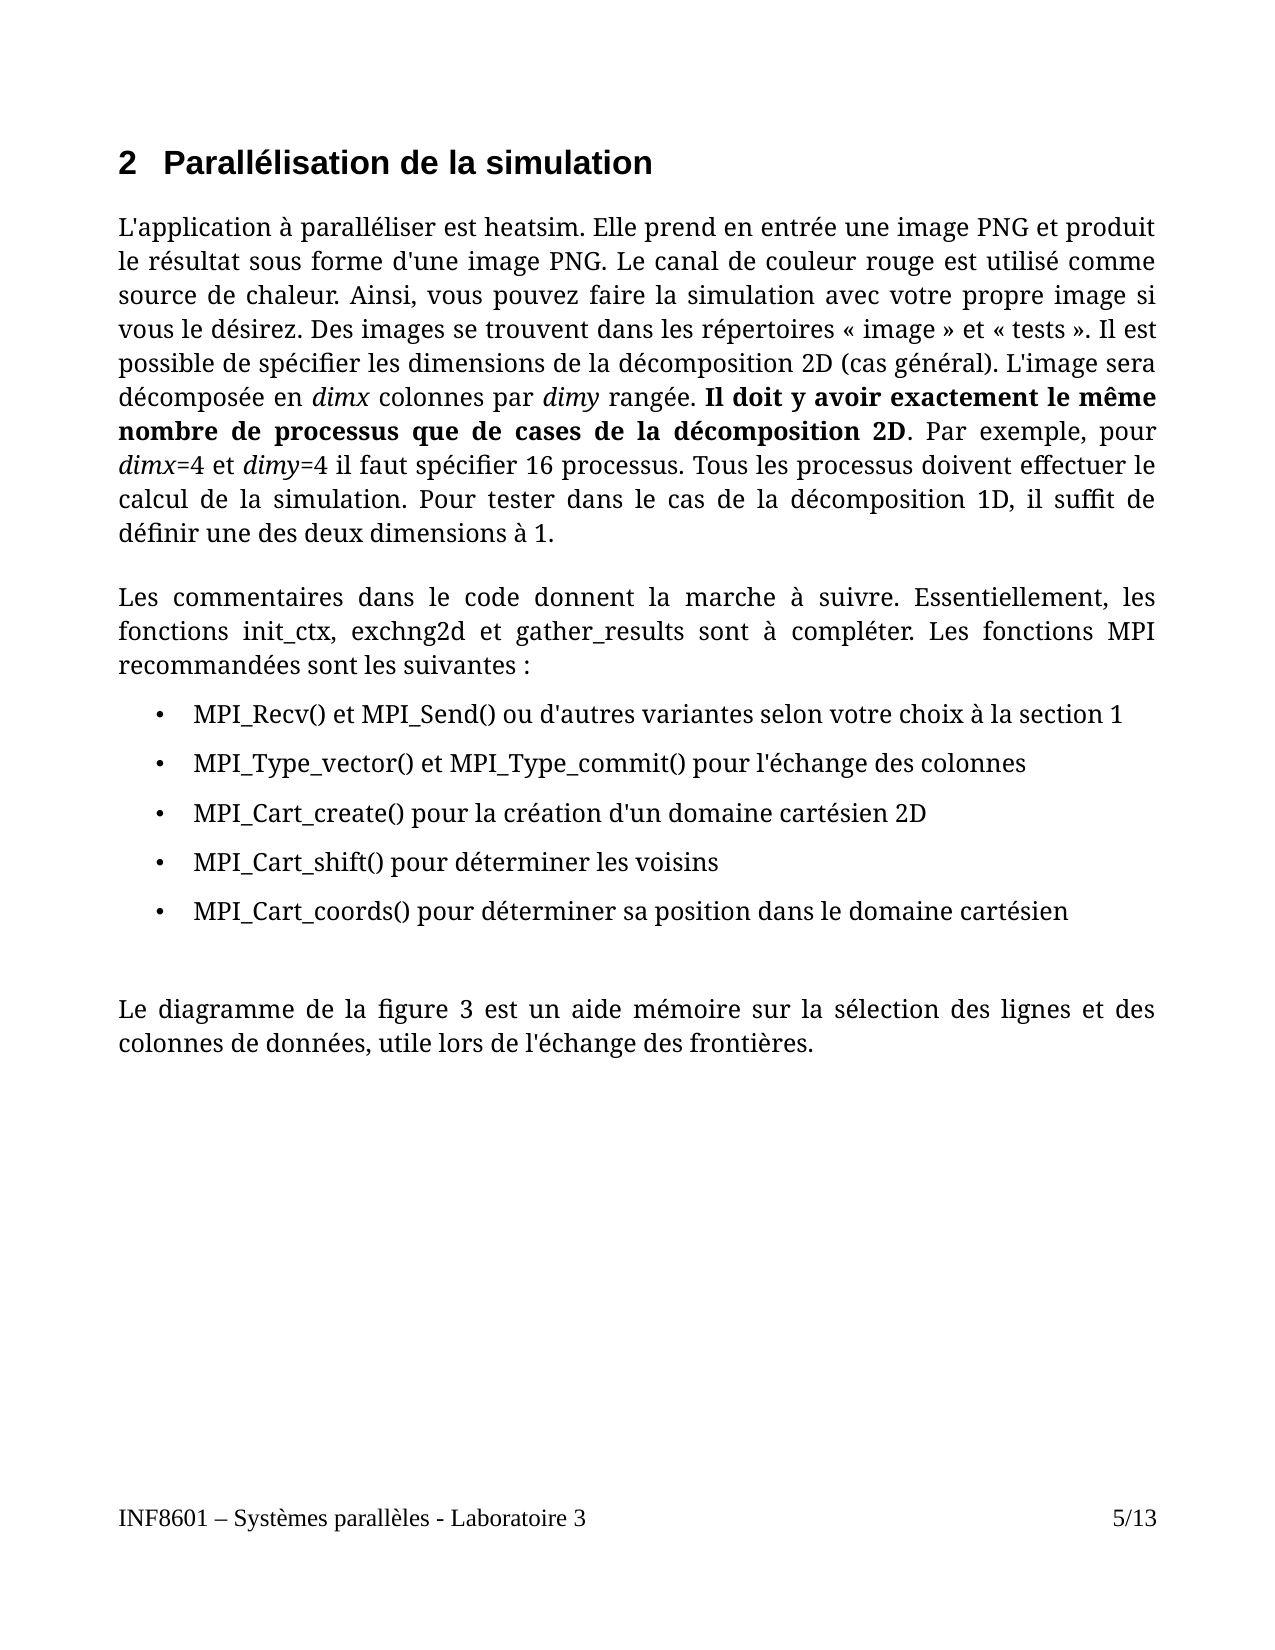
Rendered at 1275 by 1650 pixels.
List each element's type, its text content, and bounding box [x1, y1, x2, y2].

text L'application à paralléliser est heatsim. Elle prend en entrée une image PNG et produit le résultat sous forme d'une image PNG. Le canal de couleur rouge est utilisé comme source de chaleur. Ainsi, vous pouvez faire la simulation avec votre propre image si vous le désirez. Des images se trouvent dans les répertoires « image » et « tests ». Il est possible de spécifier les dimensions de la décomposition 2D (cas général). L'image sera décomposée en dimx colonnes par dimy rangée. Il doit y avoir exactement le même nombre de processus que de cases de la décomposition 2D. Par exemple, pour dimx=4 et dimy=4 il faut spécifier 16 processus. Tous les processus doivent effectuer le calcul de la simulation. Pour tester dans le cas de la décomposition 1D, il suffit de définir une des deux dimensions à 1. [118, 209, 1157, 550]
list MPI_Cart_coords() pour déterminer sa position dans le domaine cartésien [156, 893, 1157, 927]
list MPI_Cart_shift() pour déterminer les voisins [156, 844, 1157, 878]
list MPI_Cart_create() pour la création d'un domaine cartésien 2D [156, 795, 1157, 829]
text Les commentaires dans le code donnent la marche à suivre. Essentiellement, les fonctions init_ctx, exchng2d et gather_results sont à compléter. Les fonctions MPI recommandées sont les suivantes : [118, 580, 1157, 682]
text Le diagramme de la figure 3 est un aide mémoire sur la sélection des lignes et des colonnes de données, utile lors de l'échange des frontières. [118, 991, 1157, 1059]
subtitle Parallélisation de la simulation [118, 143, 1157, 182]
list MPI_Type_vector() et MPI_Type_commit() pour l'échange des colonnes [156, 746, 1157, 780]
list MPI_Recv() et MPI_Send() ou d'autres variantes selon votre choix à la section 1 [156, 697, 1157, 731]
